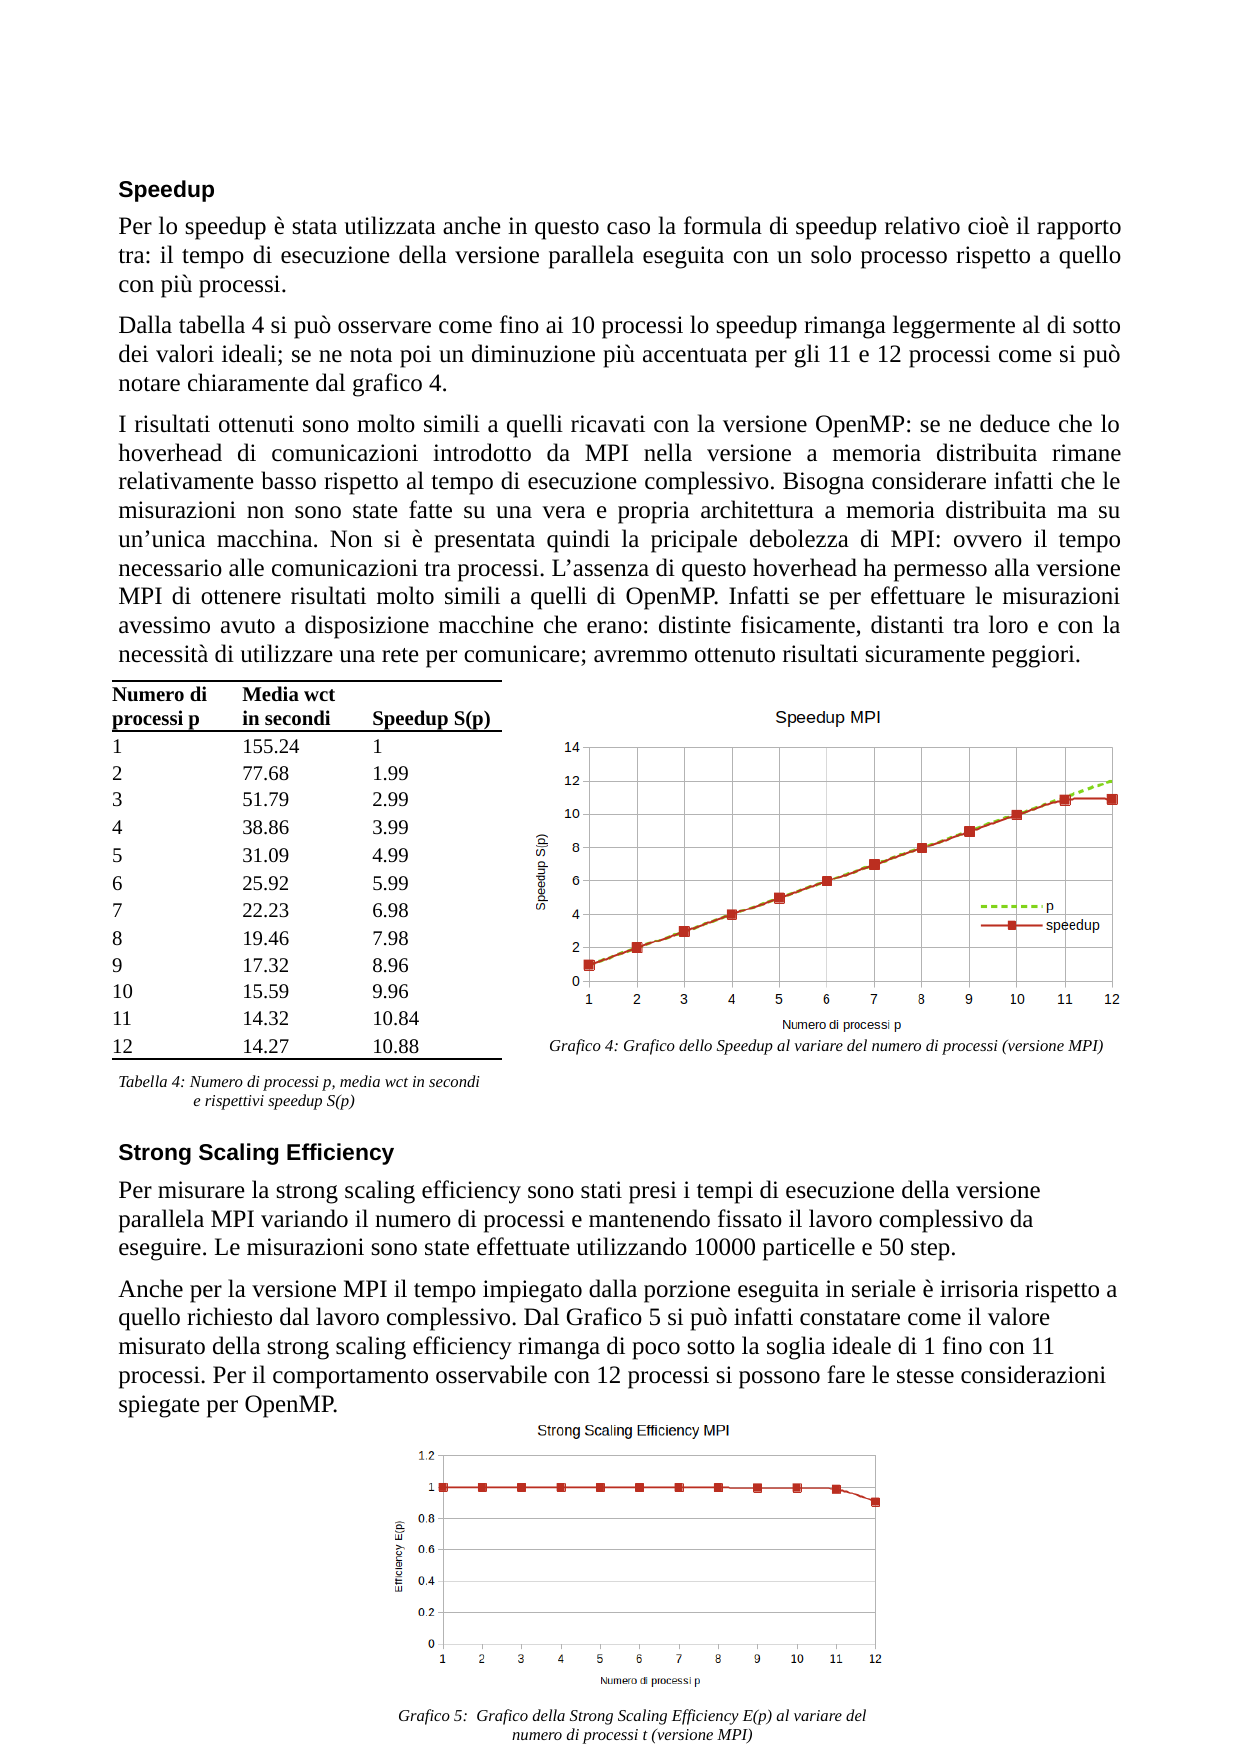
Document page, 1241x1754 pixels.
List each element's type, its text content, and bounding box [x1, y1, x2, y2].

picture [519, 689, 1135, 1036]
table_cell 9.96 [372, 977, 502, 1003]
table_cell 5.99 [372, 867, 502, 895]
table_cell 2.99 [372, 785, 502, 811]
table_cell 31.09 [242, 839, 372, 867]
table_cell 2 [112, 758, 242, 784]
table_header Media wct in secondi [242, 682, 372, 730]
table_cell 6 [112, 867, 242, 895]
table_cell 22.23 [242, 895, 372, 922]
table_cell 7 [112, 895, 242, 922]
table_cell 4 [112, 811, 242, 839]
table_cell 10.84 [372, 1003, 502, 1030]
text Dalla tabella 4 si può osservare come fino ai 10 processi lo speedup rimanga leggermente al di sotto dei valori ideali; se ne nota poi un diminuzione più accentuata per gli 11 e 12 processi come si può notare chiaramente dal grafico 4. [118, 310, 1122, 396]
table_header Speedup S(p) [372, 682, 502, 730]
table_header Numero di processi p [520, 1036, 1134, 1068]
text Grafico 5: Grafico della Strong Scaling Efficiency E(p) al variare del numero di processi t (versione MPI) [372, 1403, 894, 1744]
table_cell 8.96 [372, 950, 502, 977]
text I risultati ottenuti sono molto simili a quelli ricavati con la versione OpenMP: se ne deduce che lo hoverhead di comunicazioni introdotto da MPI nella versione a memoria distribuita rimane relativamente basso rispetto al tempo di esecuzione complessivo. Bisogna considerare infatti che le misurazioni non sono state fatte su una vera e propria architettura a memoria distribuita ma su un’unica macchina. Non si è presentata quindi la pricipale debolezza di MPI: ovvero il tempo necessario alle comunicazioni tra processi. L’assenza di questo hoverhead ha permesso alla versione MPI di ottenere risultati molto simili a quelli di OpenMP. Infatti se per effettuare le misurazioni avessimo avuto a disposizione macchine che erano: distinte fisicamente, distanti tra loro e con la necessità di utilizzare una rete per comunicare; avremmo ottenuto risultati sicuramente peggiori. [118, 409, 1122, 668]
table_cell 1 [112, 732, 242, 758]
picture [374, 1406, 892, 1703]
subtitle Speedup [118, 176, 1122, 202]
table_cell 15.59 [242, 977, 372, 1003]
table_cell 5 [112, 839, 242, 867]
table_cell 3 [112, 785, 242, 811]
table_cell 77.68 [242, 758, 372, 784]
table_cell 1 [372, 732, 502, 758]
table_cell 9 [112, 950, 242, 977]
table_cell 4.99 [372, 839, 502, 867]
text Tabella 4: Numero di processi p, media wct in secondi e rispettivi speedup S(p) [118, 1072, 1122, 1110]
subtitle Strong Scaling Efficiency [118, 1139, 1122, 1165]
table_header Numero di processi p [112, 682, 242, 730]
table_cell 25.92 [242, 867, 372, 895]
table_cell 10.88 [372, 1030, 502, 1058]
table_cell 14.27 [242, 1030, 372, 1058]
table_cell 38.86 [242, 811, 372, 839]
table_cell 17.32 [242, 950, 372, 977]
table_cell 1.99 [372, 758, 502, 784]
table_cell 19.46 [242, 922, 372, 950]
table_cell 3.99 [372, 811, 502, 839]
text Anche per la versione MPI il tempo impiegato dalla porzione eseguita in seriale è irrisoria rispetto a quello richiesto dal lavoro complessivo. Dal Grafico 5 si può infatti constatare come il valore misurato della strong scaling efficiency rimanga di poco sotto la soglia ideale di 1 fino con 11 processi. Per il comportamento osservabile con 12 processi si possono fare le stesse considerazioni spiegate per OpenMP. [118, 1274, 1122, 1417]
table_cell 11 [112, 1003, 242, 1030]
table_cell 7.98 [372, 922, 502, 950]
table_cell 8 [112, 922, 242, 950]
text Per lo speedup è stata utilizzata anche in questo caso la formula di speedup relativo cioè il rapporto tra: il tempo di esecuzione della versione parallela eseguita con un solo processo rispetto a quello con più processi. [118, 211, 1122, 298]
table_cell 6.98 [372, 895, 502, 922]
text Per misurare la strong scaling efficiency sono stati presi i tempi di esecuzione della versione parallela MPI variando il numero di processi e mantenendo fissato il lavoro complessivo da eseguire. Le misurazioni sono state effettuate utilizzando 10000 particelle e 50 step. [118, 1175, 1122, 1261]
table_cell 10 [112, 977, 242, 1003]
table_cell 51.79 [242, 785, 372, 811]
table_cell 14.32 [242, 1003, 372, 1030]
table_cell 12 [112, 1030, 242, 1058]
table_cell 155.24 [242, 732, 372, 758]
